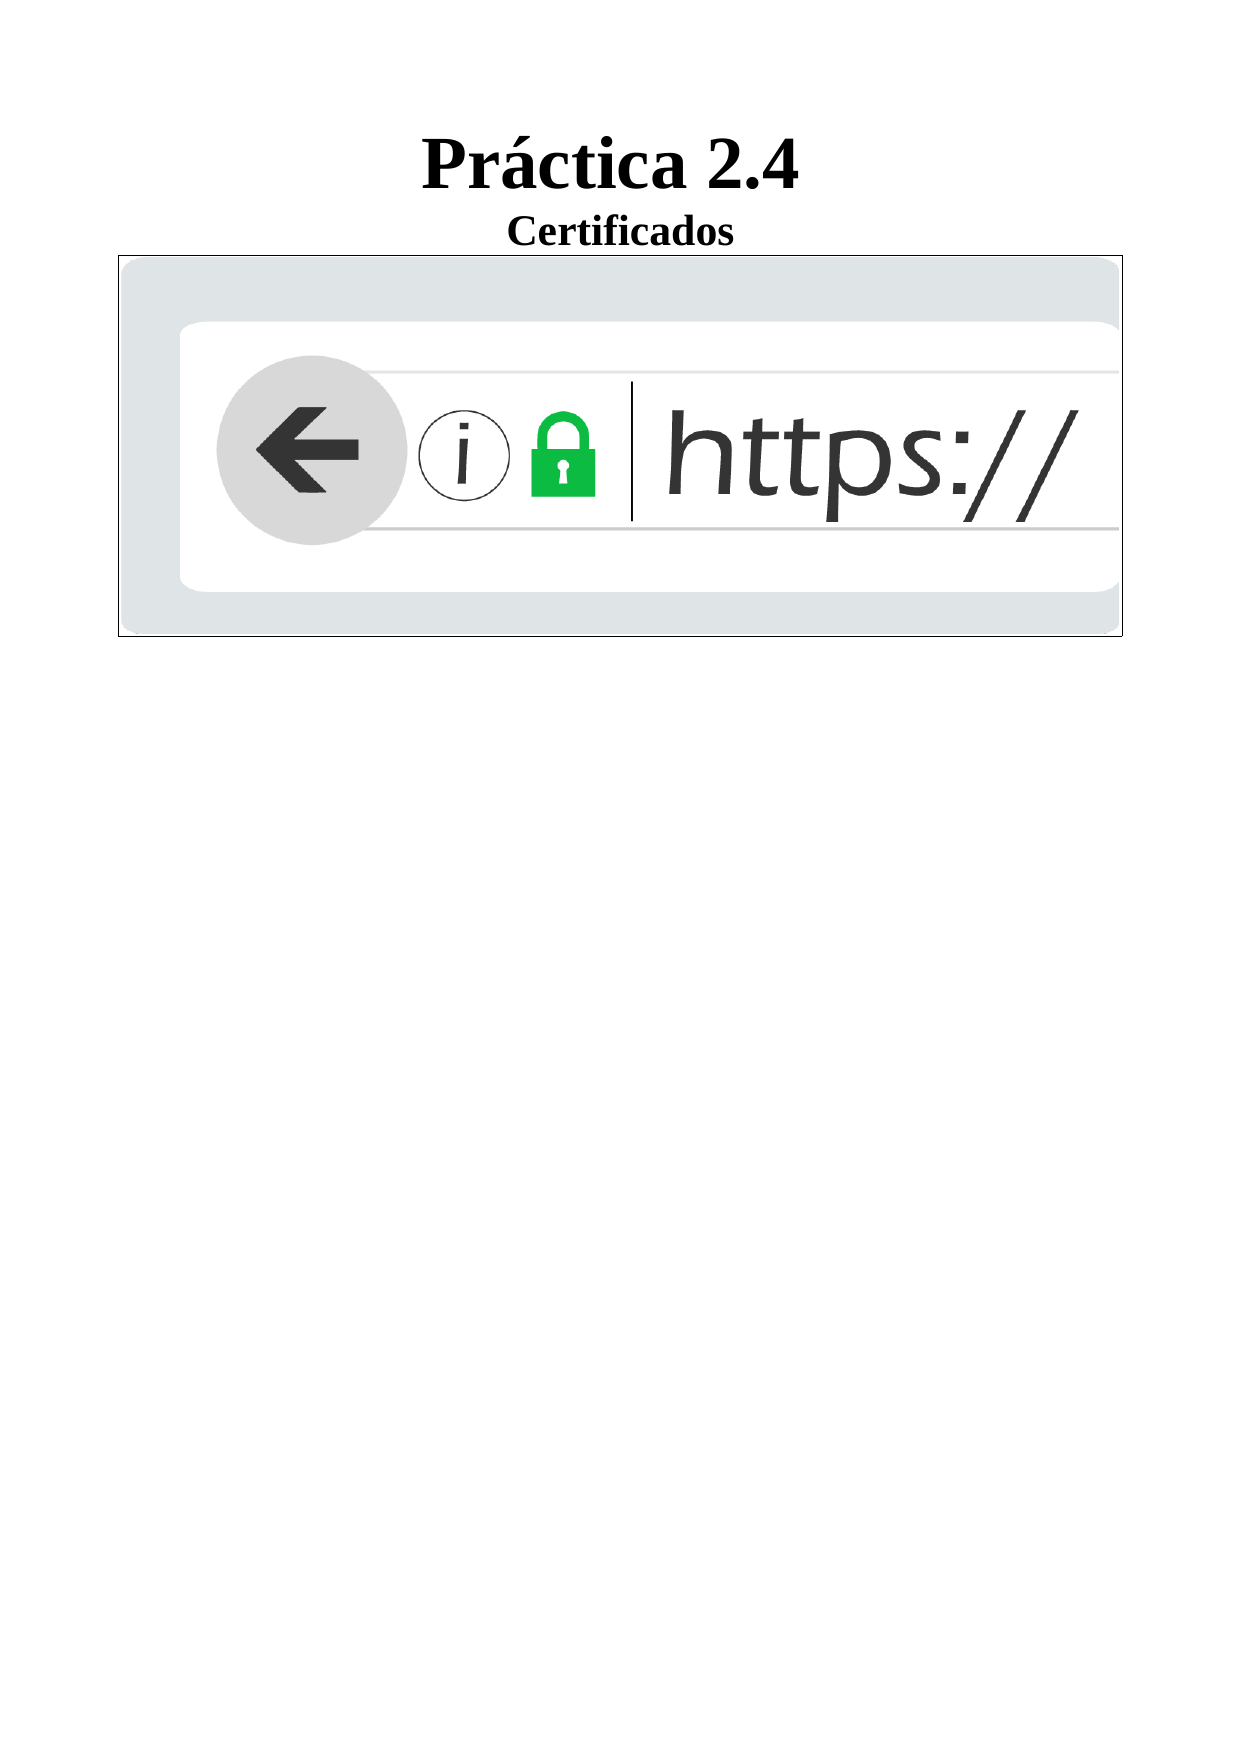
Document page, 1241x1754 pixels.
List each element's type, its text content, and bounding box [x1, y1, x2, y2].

text Certificados [118, 204, 1122, 255]
picture [121, 257, 1119, 634]
text Práctica 2.4 [118, 118, 1122, 204]
